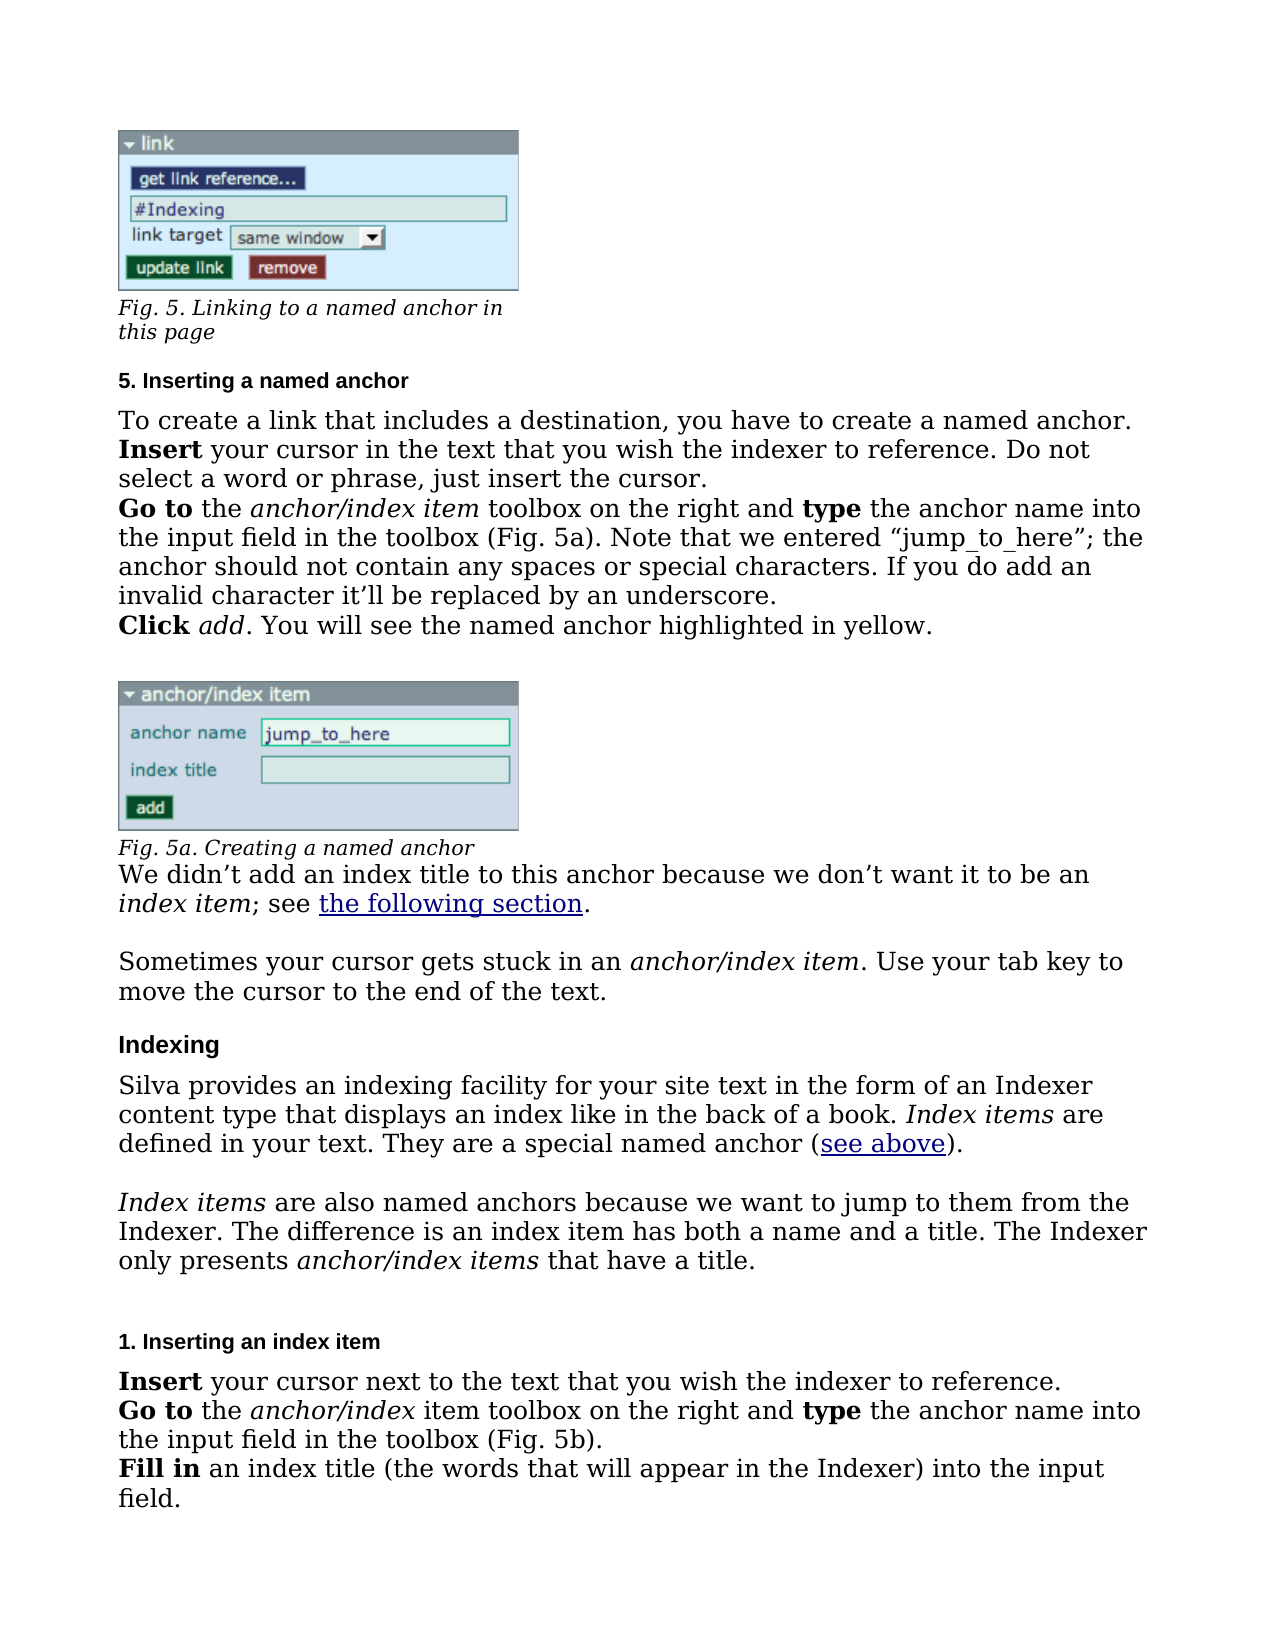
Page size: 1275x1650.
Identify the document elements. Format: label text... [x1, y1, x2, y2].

text Fig. 5. Linking to a named anchor in this page [118, 291, 519, 344]
text Fig. 5a. Creating a named anchor [118, 831, 519, 860]
subtitle Indexing [118, 1031, 1157, 1059]
subtitle 1. Inserting an index item [118, 1329, 1157, 1354]
subtitle 5. Inserting a named anchor [118, 369, 1157, 394]
text Insert your cursor next to the text that you wish the indexer to reference. Go to the anchor/index item toolbox on the right and type the anchor name into the input field in the toolbox (Fig. 5b). Fill in an index title (the words that will appear in the Indexer) into the input field. [118, 1366, 1157, 1513]
text Index items are also named anchors because we want to jump to them from the Indexer. The difference is an index item has both a name and a title. The Indexer only presents anchor/index items that have a title. [118, 1188, 1157, 1304]
text We didn’t add an index title to this anchor because we don’t want it to be an index item; see the following section. [118, 860, 1157, 948]
text Sometimes your cursor gets stuck in an anchor/index item. Use your tab key to move the cursor to the end of the text. [118, 948, 1157, 1006]
picture [118, 130, 519, 291]
text To create a link that includes a destination, you have to create a named anchor. Insert your cursor in the text that you wish the indexer to reference. Do not select a word or phrase, just insert the cursor. Go to the anchor/index item toolbox on the right and type the anchor name into the input field in the toolbox (Fig. 5a). Note that we entered “jump_to_here”; the anchor should not contain any spaces or special characters. If you do add an invalid character it’ll be replaced by an underscore. Click add. You will see the named anchor highlighted in yellow. [118, 406, 1157, 669]
text Silva provides an indexing facility for your site text in the form of an Indexer content type that displays an index like in the back of a book. Index items are defined in your text. They are a special named anchor (see above). [118, 1071, 1157, 1188]
picture [118, 681, 519, 831]
